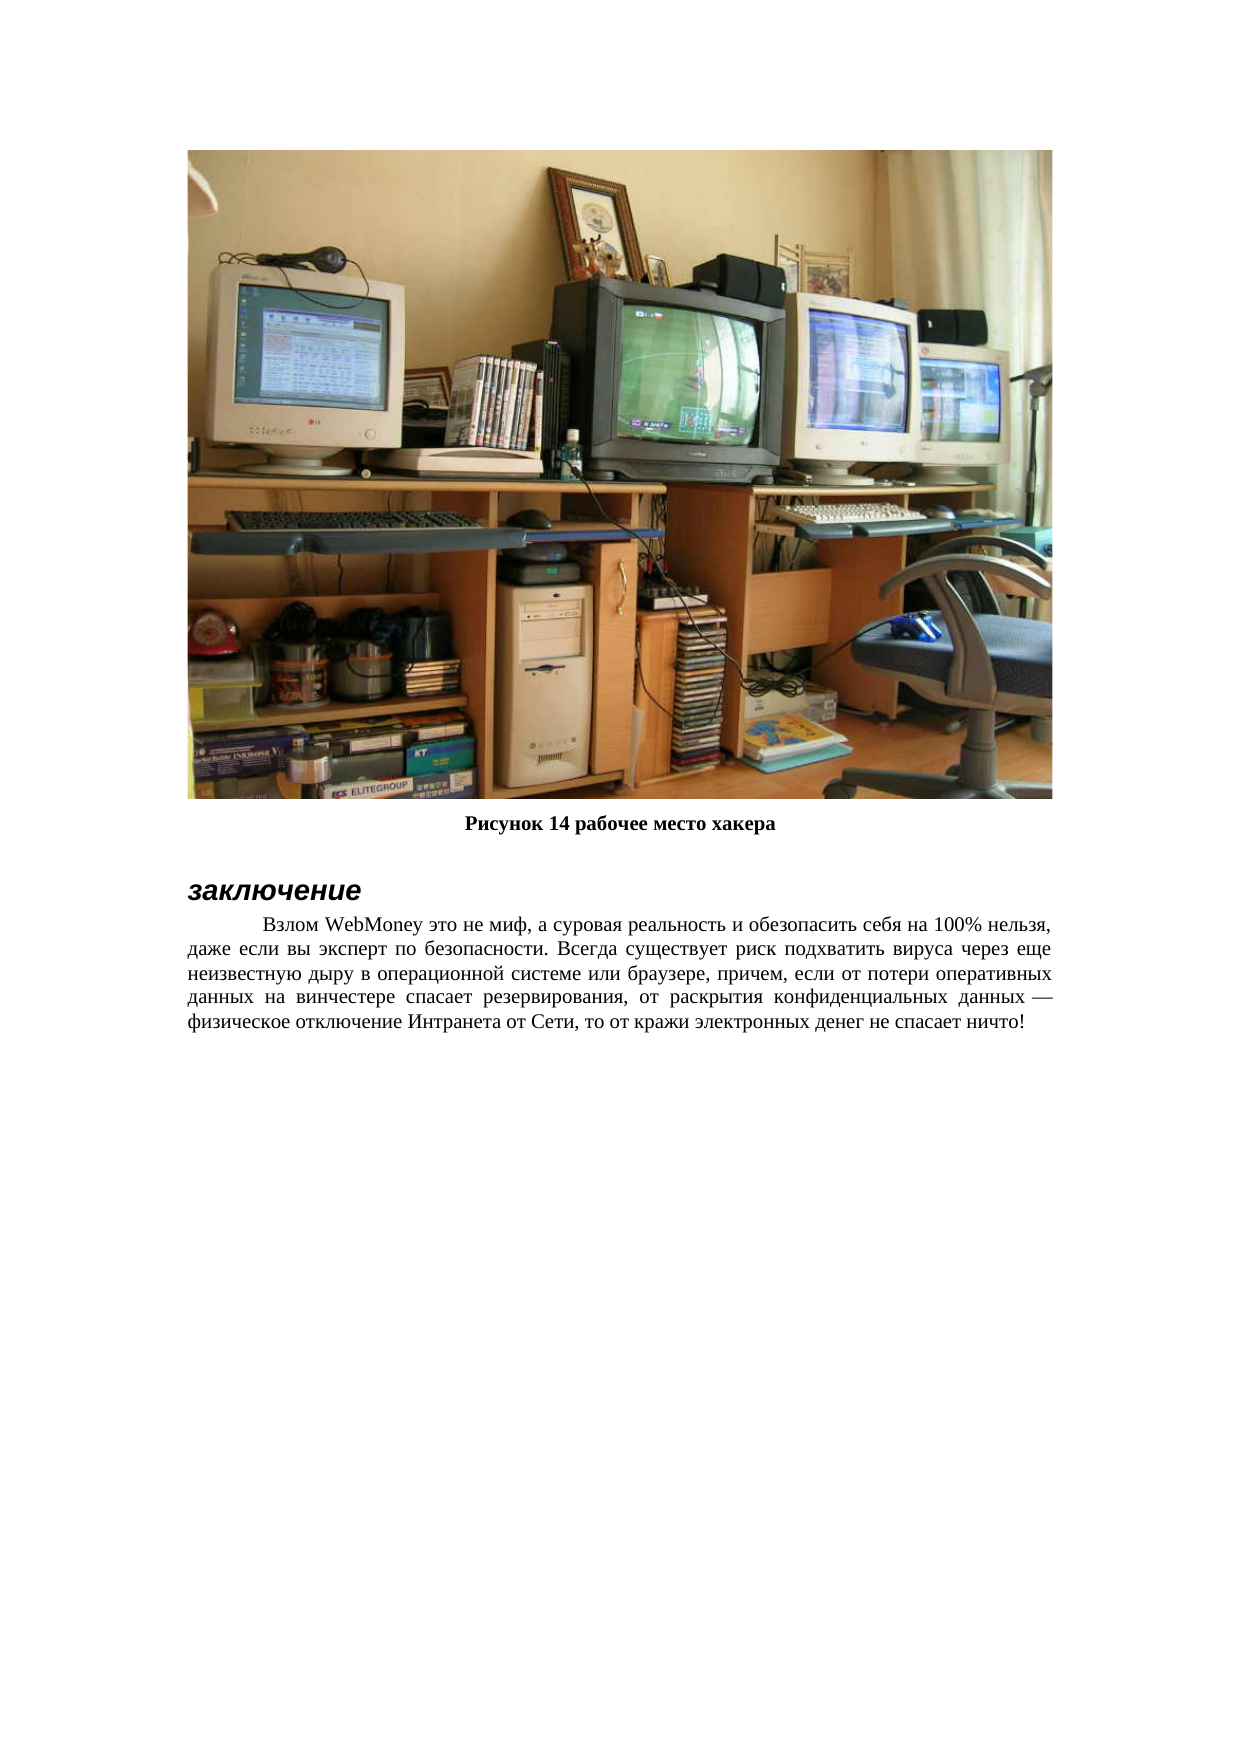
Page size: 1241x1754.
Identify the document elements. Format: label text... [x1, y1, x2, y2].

subtitle заключение [187, 872, 1053, 906]
text Рисунок 14 рабочее место хакера [187, 811, 1053, 835]
text Взлом WebMoney это не миф, а суровая реальность и обезопасить себя на 100% нельзя, даже если вы эксперт по безопасности. Всегда существует риск подхватить вируса через еще неизвестную дыру в операционной системе или браузере, причем, если от потери оперативных данных на винчестере спасает резервирования, от раскрытия конфиденциальных данных — физическое отключение Интранета от Сети, то от кражи электронных денег не спасает ничто! [187, 912, 1053, 1033]
picture [187, 150, 1053, 799]
